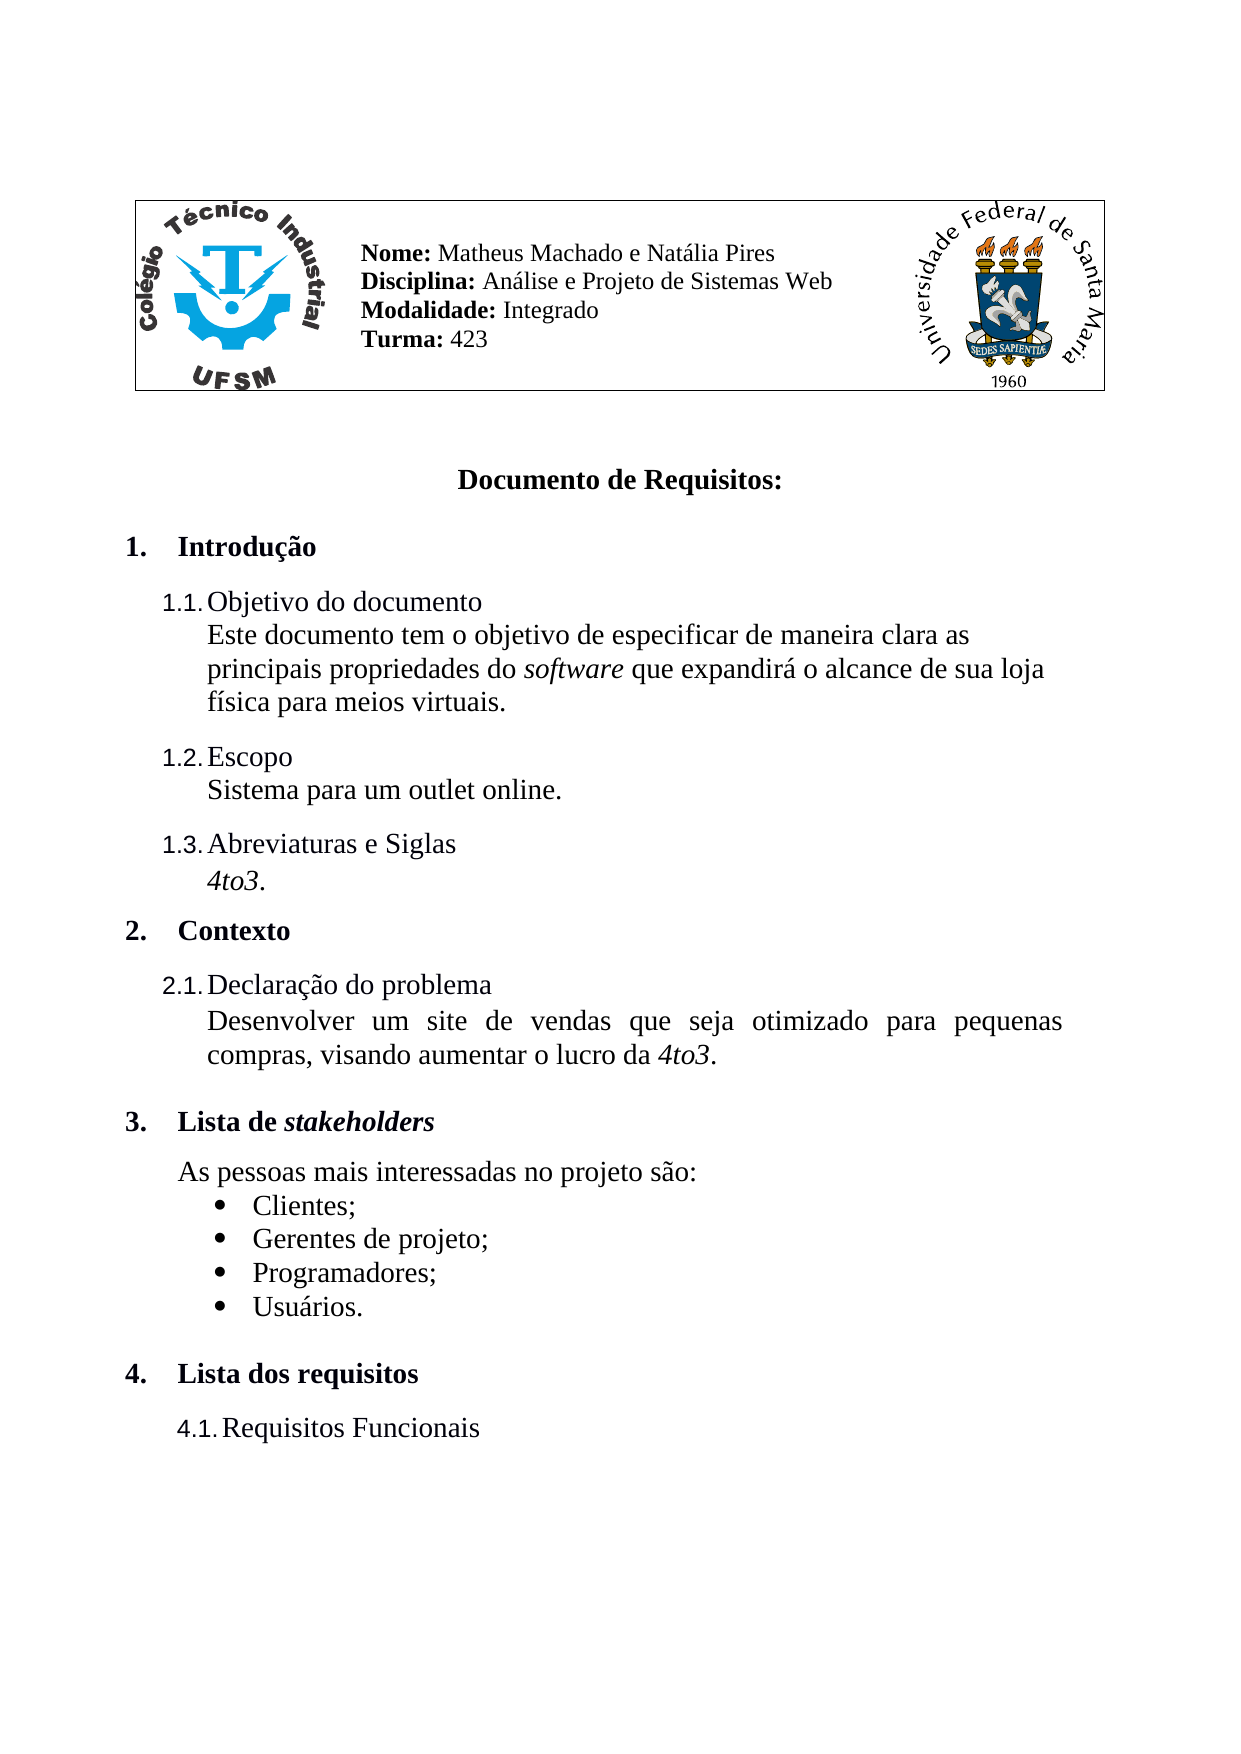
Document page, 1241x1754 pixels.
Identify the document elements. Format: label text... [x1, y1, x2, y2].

text Desenvolver um site de vendas que seja otimizado para pequenas compras, visando aumentar o lucro da 4to3. [207, 1003, 1063, 1071]
list Clientes; [215, 1188, 1063, 1222]
subtitle Introdução [125, 529, 1063, 563]
list 4to3. [207, 863, 1063, 896]
subtitle Lista de stakeholders [125, 1104, 1063, 1138]
subtitle Lista dos requisitos [125, 1356, 1063, 1389]
subtitle Objetivo do documento [162, 584, 1063, 617]
list Usuários. [215, 1289, 1063, 1322]
text Este documento tem o objetivo de especificar de maneira clara as principais propriedades do software que expandirá o alcance de sua loja física para meios virtuais. [207, 617, 1063, 718]
subtitle Contexto [125, 913, 1063, 947]
text Sistema para um outlet online. [207, 772, 1063, 806]
subtitle Abreviaturas e Siglas [162, 827, 1063, 860]
text As pessoas mais interessadas no projeto são: [177, 1154, 1063, 1188]
subtitle Requisitos Funcionais [177, 1410, 1063, 1444]
subtitle Declaração do problema [162, 967, 1063, 1001]
list Documento de Requisitos: [103, 462, 1137, 496]
list Gerentes de projeto; [215, 1222, 1063, 1255]
subtitle Escopo [162, 739, 1063, 772]
list Programadores; [215, 1255, 1063, 1289]
